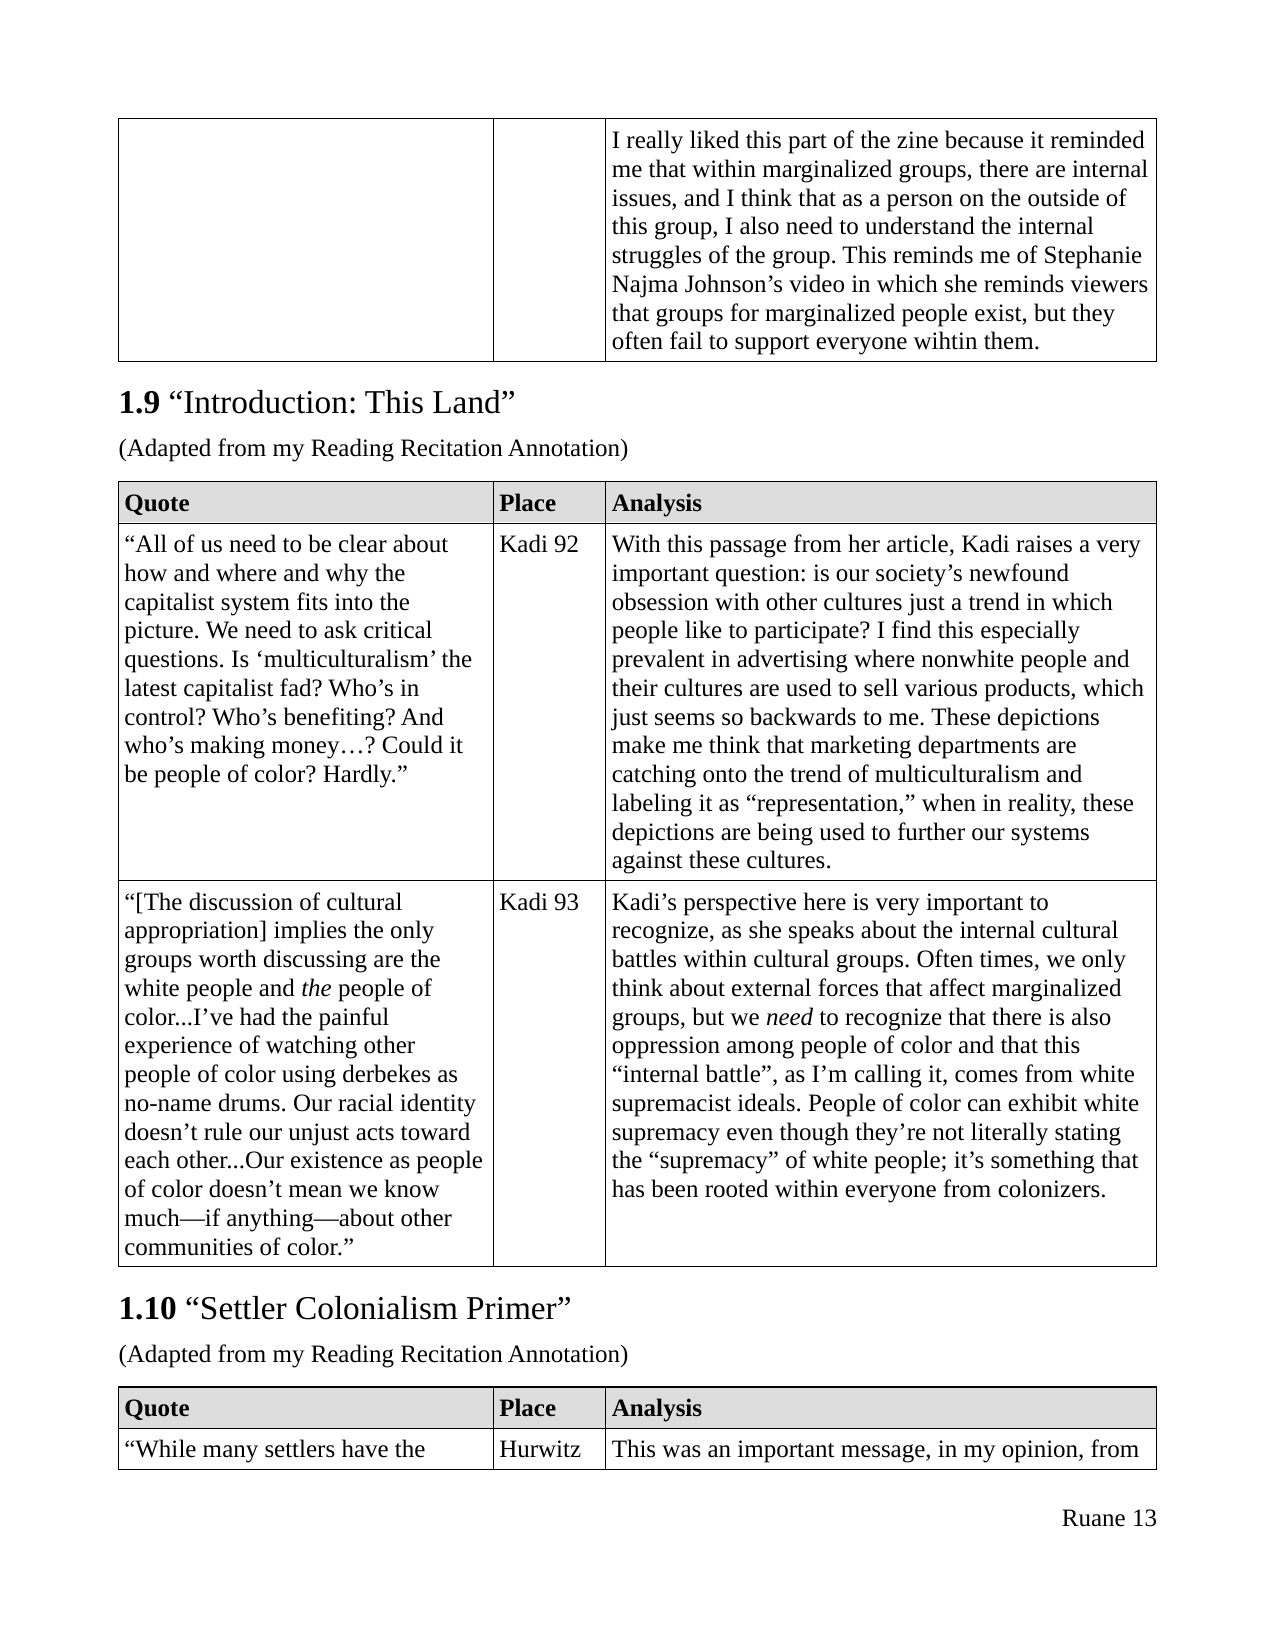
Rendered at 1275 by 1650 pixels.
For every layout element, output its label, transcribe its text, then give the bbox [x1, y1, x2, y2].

table_cell With this passage from her article, Kadi raises a very important question: is our society’s newfound obsession with other cultures just a trend in which people like to participate? I find this especially prevalent in advertising where nonwhite people and their cultures are used to sell various products, which just seems so backwards to me. These depictions make me think that marketing departments are catching onto the trend of multiculturalism and labeling it as “representation,” when in reality, these depictions are being used to further our systems against these cultures. [606, 524, 1156, 880]
table_cell [119, 119, 493, 361]
table_cell Kadi 93 [494, 881, 605, 1266]
table_header Place [494, 482, 605, 522]
table_header Place [494, 1388, 605, 1428]
table_cell “While many settlers have the [119, 1429, 493, 1469]
table_cell “All of us need to be clear about how and where and why the capitalist system fits into the picture. We need to ask critical questions. Is ‘multiculturalism’ the latest capitalist fad? Who’s in control? Who’s benefiting? And who’s making money…? Could it be people of color? Hardly.” [119, 524, 493, 880]
subtitle 1.10 “Settler Colonialism Primer” [118, 1288, 1157, 1326]
table_cell “[The discussion of cultural appropriation] implies the only groups worth discussing are the white people and the people of color...I’ve had the painful experience of watching other people of color using derbekes as no-name drums. Our racial identity doesn’t rule our unjust acts toward each other...Our existence as people of color doesn’t mean we know much—if anything—about other communities of color.” [119, 881, 493, 1266]
table_cell Hurwitz [494, 1429, 605, 1469]
table_cell Kadi 92 [494, 524, 605, 880]
table_header Analysis [606, 1388, 1156, 1428]
subtitle 1.9 “Introduction: This Land” [118, 383, 1157, 421]
table_header Quote [119, 482, 493, 522]
text (Adapted from my Reading Recitation Annotation) [118, 433, 1157, 462]
table_cell [494, 119, 605, 361]
table_cell I really liked this part of the zine because it reminded me that within marginalized groups, there are internal issues, and I think that as a person on the outside of this group, I also need to understand the internal struggles of the group. This reminds me of Stephanie Najma Johnson’s video in which she reminds viewers that groups for marginalized people exist, but they often fail to support everyone wihtin them. [606, 119, 1156, 361]
table_cell This was an important message, in my opinion, from [606, 1429, 1156, 1469]
text (Adapted from my Reading Recitation Annotation) [118, 1339, 1157, 1368]
table_cell Kadi’s perspective here is very important to recognize, as she speaks about the internal cultural battles within cultural groups. Often times, we only think about external forces that affect marginalized groups, but we need to recognize that there is also oppression among people of color and that this “internal battle”, as I’m calling it, comes from white supremacist ideals. People of color can exhibit white supremacy even though they’re not literally stating the “supremacy” of white people; it’s something that has been rooted within everyone from colonizers. [606, 881, 1156, 1266]
table_header Quote [119, 1388, 493, 1428]
table_header Analysis [606, 482, 1156, 522]
